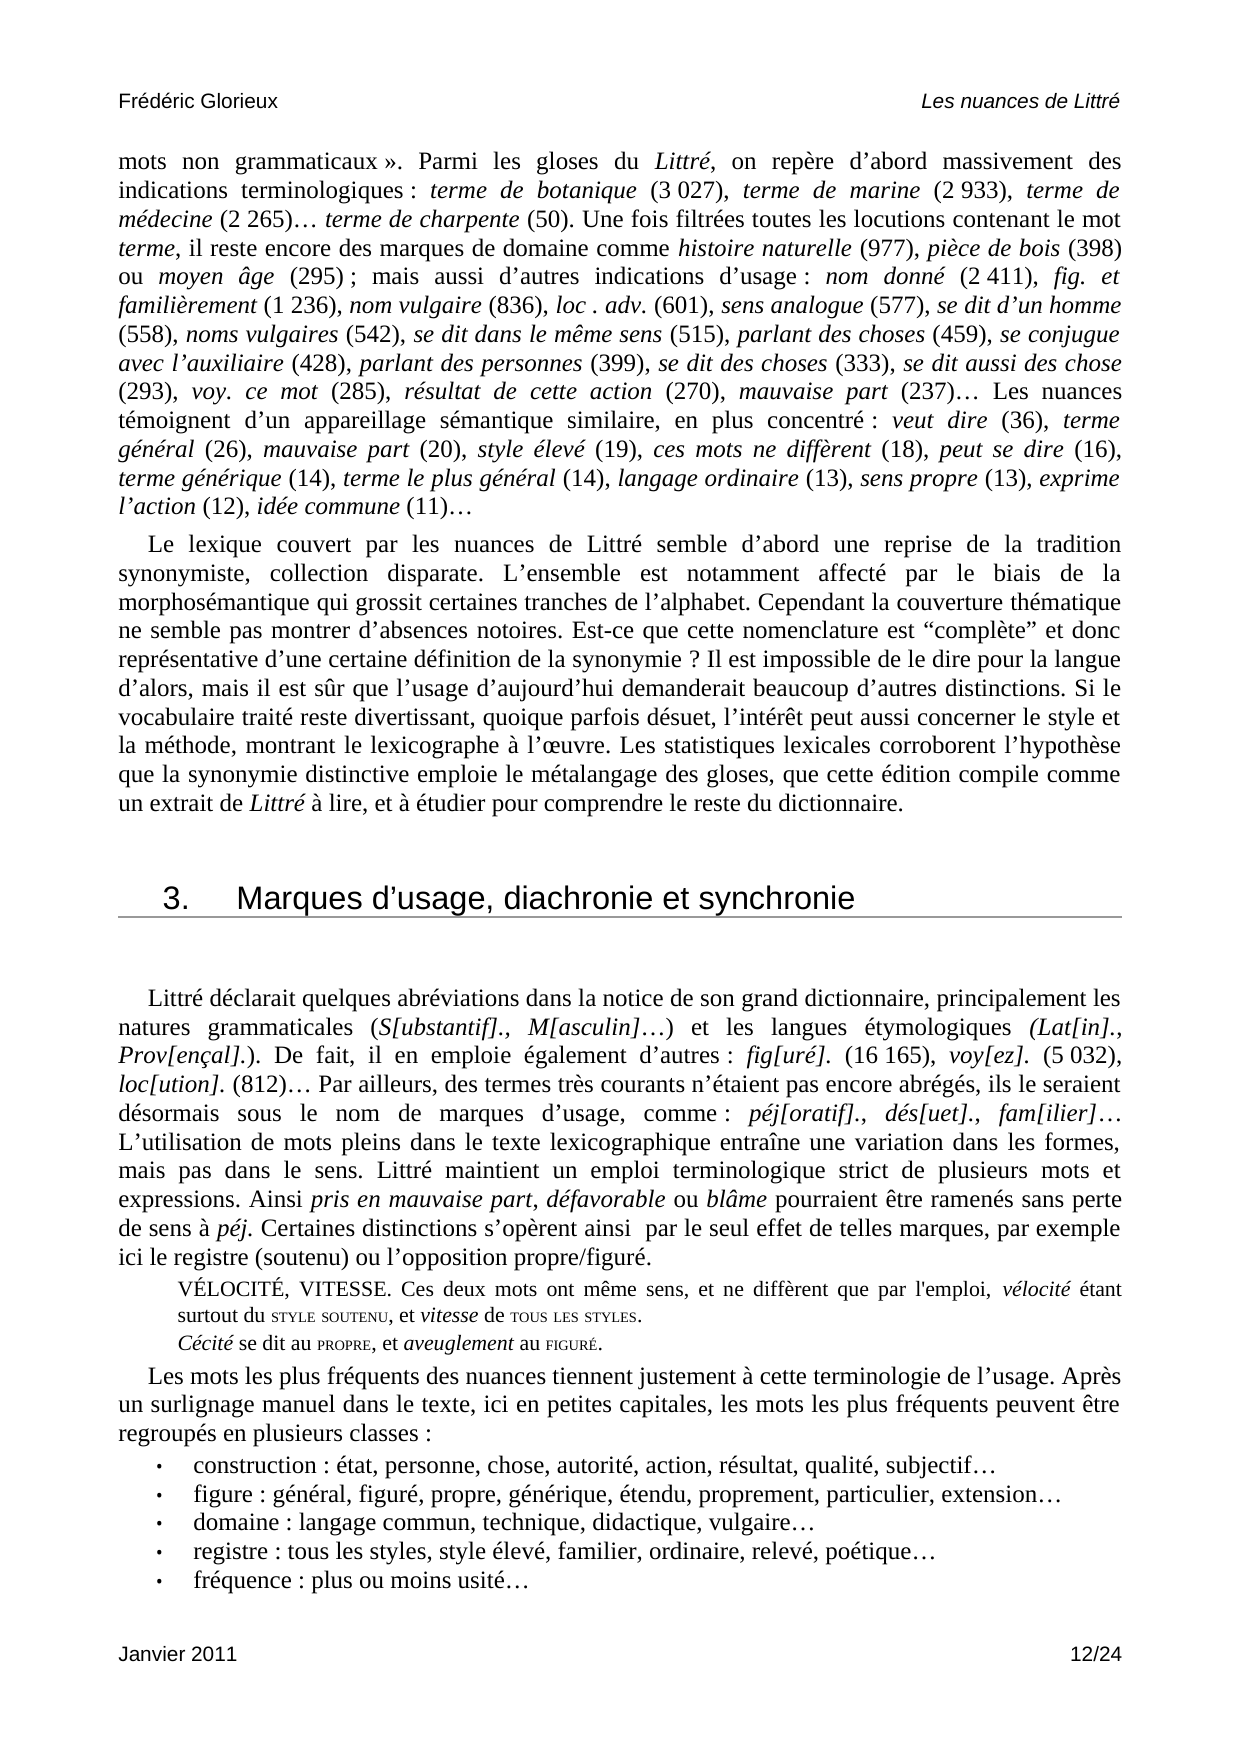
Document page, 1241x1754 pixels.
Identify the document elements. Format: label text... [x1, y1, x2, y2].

text mots non grammaticaux ». Parmi les gloses du Littré, on repère d’abord massivement des indications terminologiques : terme de botanique (3 027), terme de marine (2 933), terme de médecine (2 265)… terme de charpente (50). Une fois filtrées toutes les locutions contenant le mot terme, il reste encore des marques de domaine comme histoire naturelle (977), pièce de bois (398) ou moyen âge (295) ; mais aussi d’autres indications d’usage : nom donné (2 411), fig. et familièrement (1 236), nom vulgaire (836), loc . adv. (601), sens analogue (577), se dit d’un homme (558), noms vulgaires (542), se dit dans le même sens (515), parlant des choses (459), se conjugue avec l’auxiliaire (428), parlant des personnes (399), se dit des choses (333), se dit aussi des chose (293), voy. ce mot (285), résultat de cette action (270), mauvaise part (237)… Les nuances témoignent d’un appareillage sémantique similaire, en plus concentré : veut dire (36), terme général (26), mauvaise part (20), style élevé (19), ces mots ne diffèrent (18), peut se dire (16), terme générique (14), terme le plus général (14), langage ordinaire (13), sens propre (13), exprime l’action (12), idée commune (11)… [118, 146, 1122, 520]
text Cécité se dit au propre, et aveuglement au figuré. [177, 1330, 1122, 1355]
list construction : état, personne, chose, autorité, action, résultat, qualité, subjectif… [156, 1450, 1122, 1479]
list figure : général, figuré, propre, générique, étendu, proprement, particulier, extension… [156, 1479, 1122, 1507]
text Le lexique couvert par les nuances de Littré semble d’abord une reprise de la tradition synonymiste, collection disparate. L’ensemble est notamment affecté par le biais de la morphosémantique qui grossit certaines tranches de l’alphabet. Cependant la couverture thématique ne semble pas montrer d’absences notoires. Est-ce que cette nomenclature est “complète” et donc représentative d’une certaine définition de la synonymie ? Il est impossible de le dire pour la langue d’alors, mais il est sûr que l’usage d’aujourd’hui demanderait beaucoup d’autres distinctions. Si le vocabulaire traité reste divertissant, quoique parfois désuet, l’intérêt peut aussi concerner le style et la méthode, montrant le lexicographe à l’œuvre. Les statistiques lexicales corroborent l’hypothèse que la synonymie distinctive emploie le métalangage des gloses, que cette édition compile comme un extrait de Littré à lire, et à étudier pour comprendre le reste du dictionnaire. [118, 529, 1122, 817]
list fréquence : plus ou moins usité… [156, 1565, 1122, 1594]
list domaine : langage commun, technique, didactique, vulgaire… [156, 1507, 1122, 1536]
text VÉLOCITÉ, VITESSE. Ces deux mots ont même sens, et ne diffèrent que par l'emploi, vélocité étant surtout du style soutenu, et vitesse de tous les styles. [177, 1276, 1122, 1327]
text Littré déclarait quelques abréviations dans la notice de son grand dictionnaire, principalement les natures grammaticales (S[ubstantif]., M[asculin]…) et les langues étymologiques (Lat[in]., Prov[ençal].). De fait, il en emploie également d’autres : fig[uré]. (16 165), voy[ez]. (5 032), loc[ution]. (812)… Par ailleurs, des termes très courants n’étaient pas encore abrégés, ils le seraient désormais sous le nom de marques d’usage, comme : péj[oratif]., dés[uet]., fam[ilier]… L’utilisation de mots pleins dans le texte lexicographique entraîne une variation dans les formes, mais pas dans le sens. Littré maintient un emploi terminologique strict de plusieurs mots et expressions. Ainsi pris en mauvaise part, défavorable ou blâme pourraient être ramenés sans perte de sens à péj. Certaines distinctions s’opèrent ainsi par le seul effet de telles marques, par exemple ici le registre (soutenu) ou l’opposition propre/figuré. [118, 983, 1122, 1271]
subtitle Marques d’usage, diachronie et synchronie [118, 878, 1122, 916]
list registre : tous les styles, style élevé, familier, ordinaire, relevé, poétique… [156, 1536, 1122, 1565]
text Les mots les plus fréquents des nuances tiennent justement à cette terminologie de l’usage. Après un surlignage manuel dans le texte, ici en petites capitales, les mots les plus fréquents peuvent être regroupés en plusieurs classes : [118, 1361, 1122, 1447]
